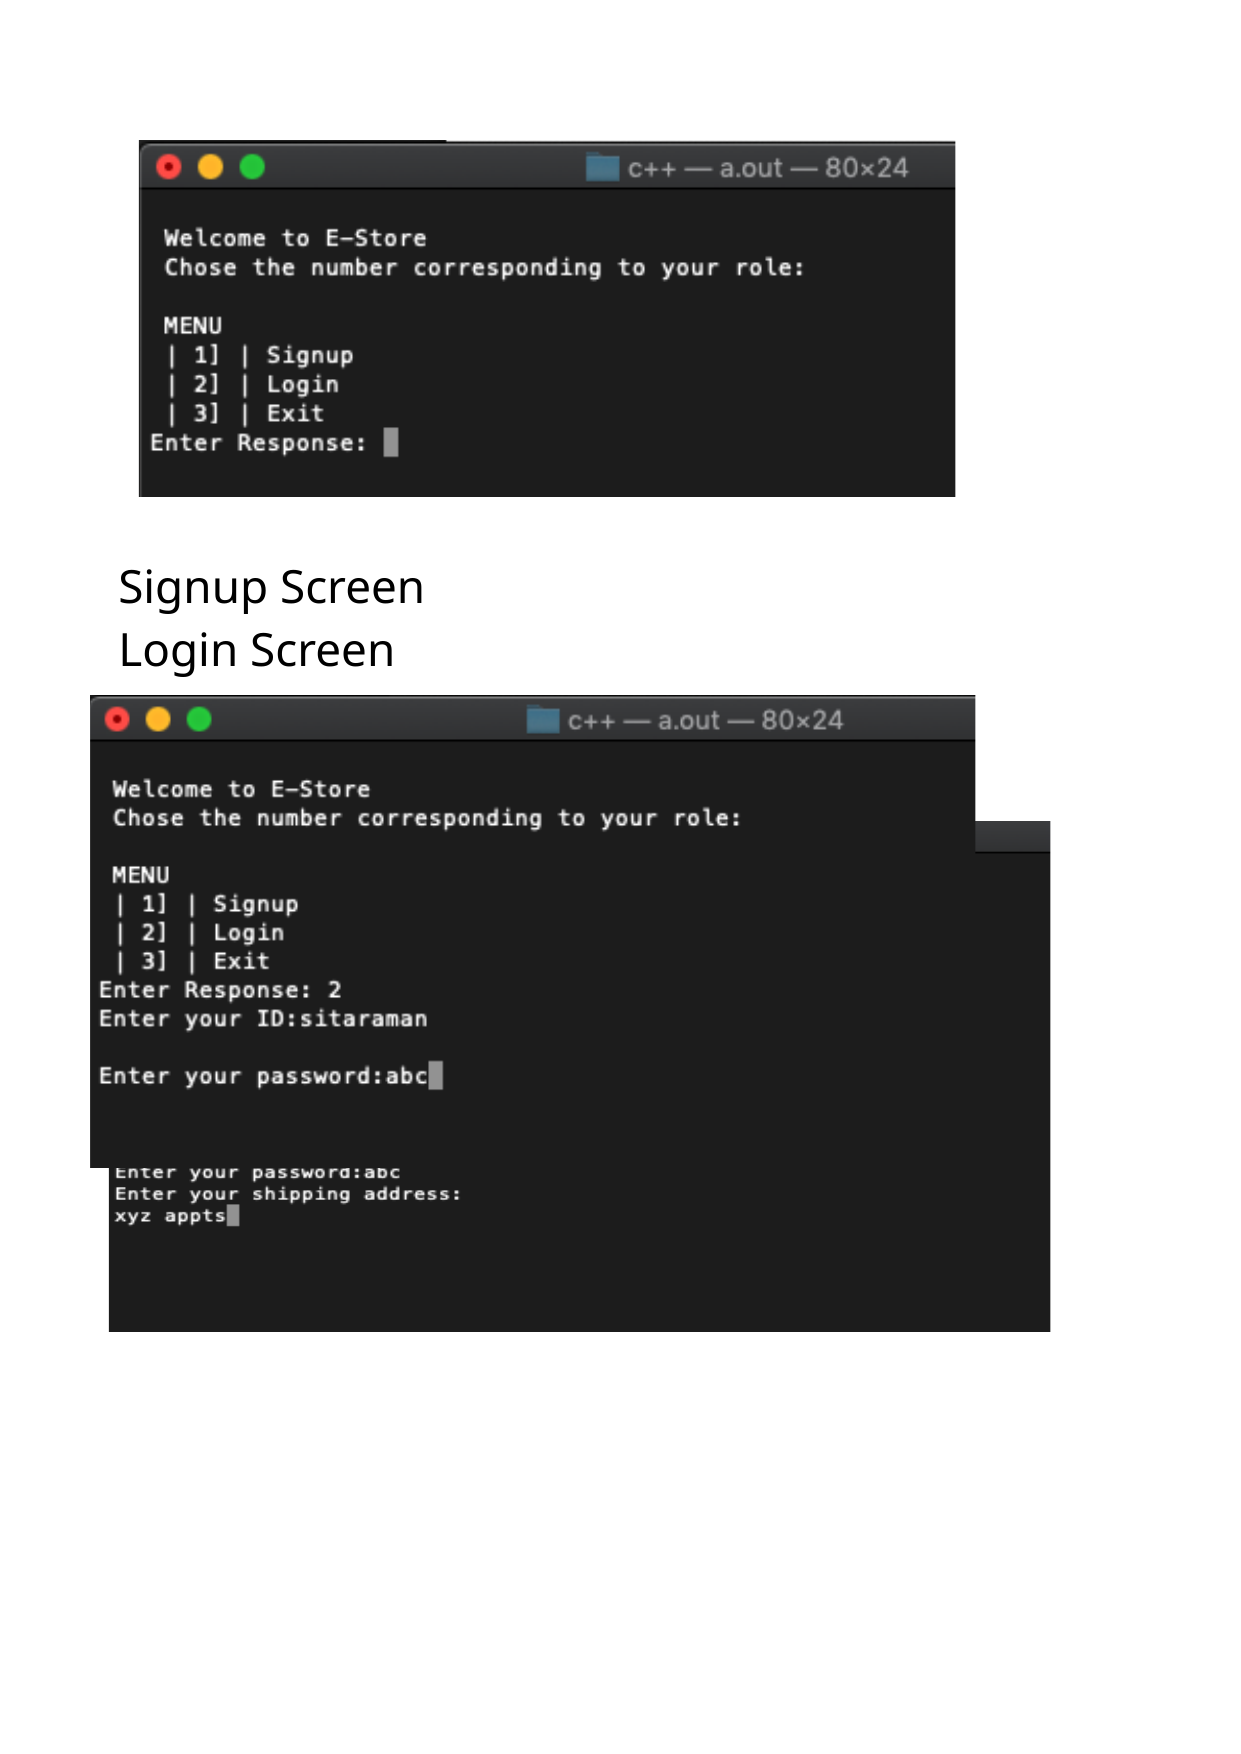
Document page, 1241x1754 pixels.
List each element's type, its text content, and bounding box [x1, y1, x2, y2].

picture [138, 140, 956, 497]
picture [90, 695, 1051, 1332]
text Login Screen [118, 617, 1122, 680]
text Signup Screen [118, 555, 1122, 617]
